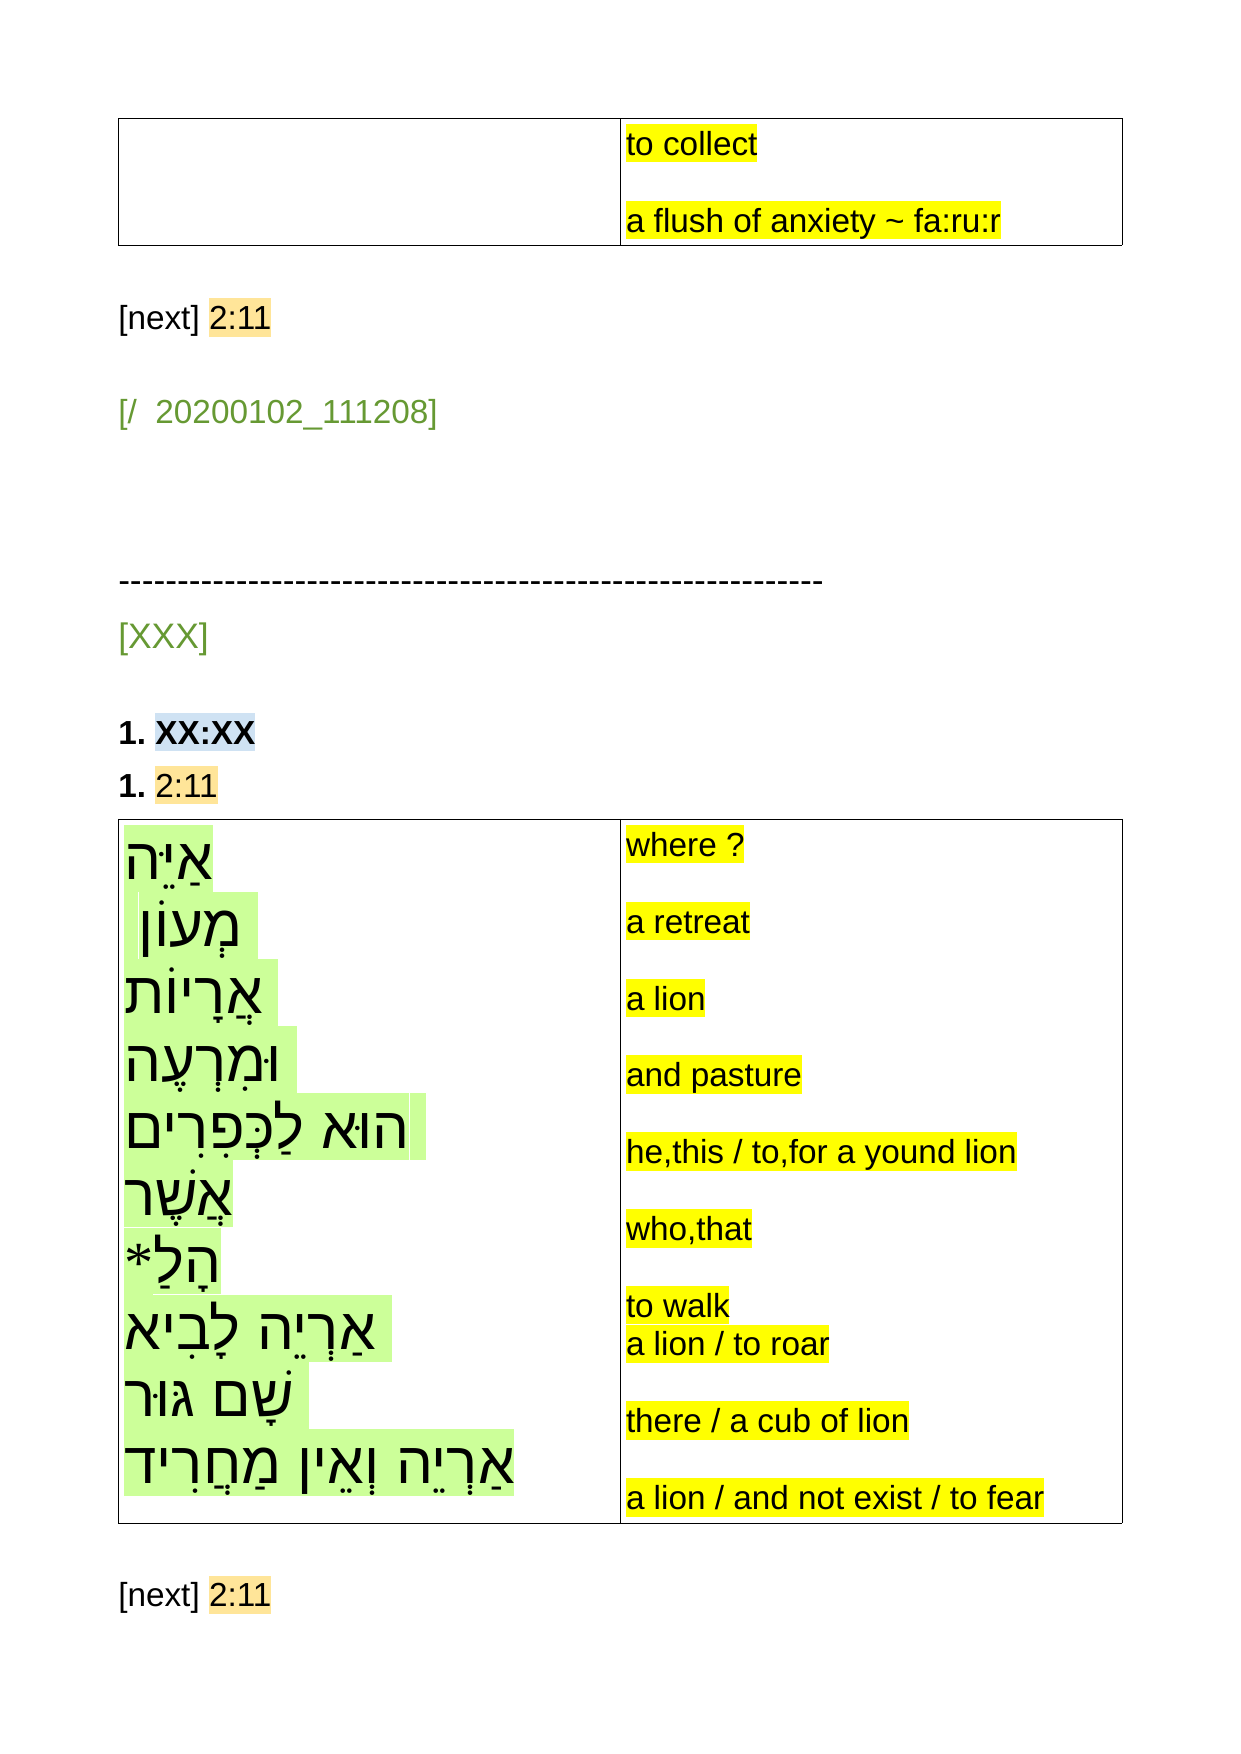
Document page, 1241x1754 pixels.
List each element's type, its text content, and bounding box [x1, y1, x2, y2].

table_header to collect a flush of anxiety ~ fa:ru:r [621, 119, 1122, 245]
table_header where ? a retreat a lion and pasture he,this / to,for a yound lion who,that to walk a lion / to roar there / a cub of lion a lion / and not exist / to fear [621, 820, 1122, 1522]
text [next] 2:11 [118, 1576, 1122, 1614]
text 1. 2:11 [118, 766, 1122, 804]
text [/ 20200102_111208] [118, 392, 1122, 431]
text [XXX] [118, 616, 1122, 656]
table_header אַיֵּה מְעוֹן אֲרָיוֹת וּמִרְעֶה הוּא לַכְּפִרִים אֲשֶׁר *הָלַ אַרְיֵה לָבִיא שָׁם גּוּר אַרְיֵה וְאֵין מַחֲרִיד [119, 820, 620, 1522]
text 1. XX:XX [118, 713, 1122, 751]
table_header [119, 119, 620, 245]
text [next] 2:11 [118, 298, 1122, 337]
text ------------------------------------------------------------ [118, 559, 1122, 600]
